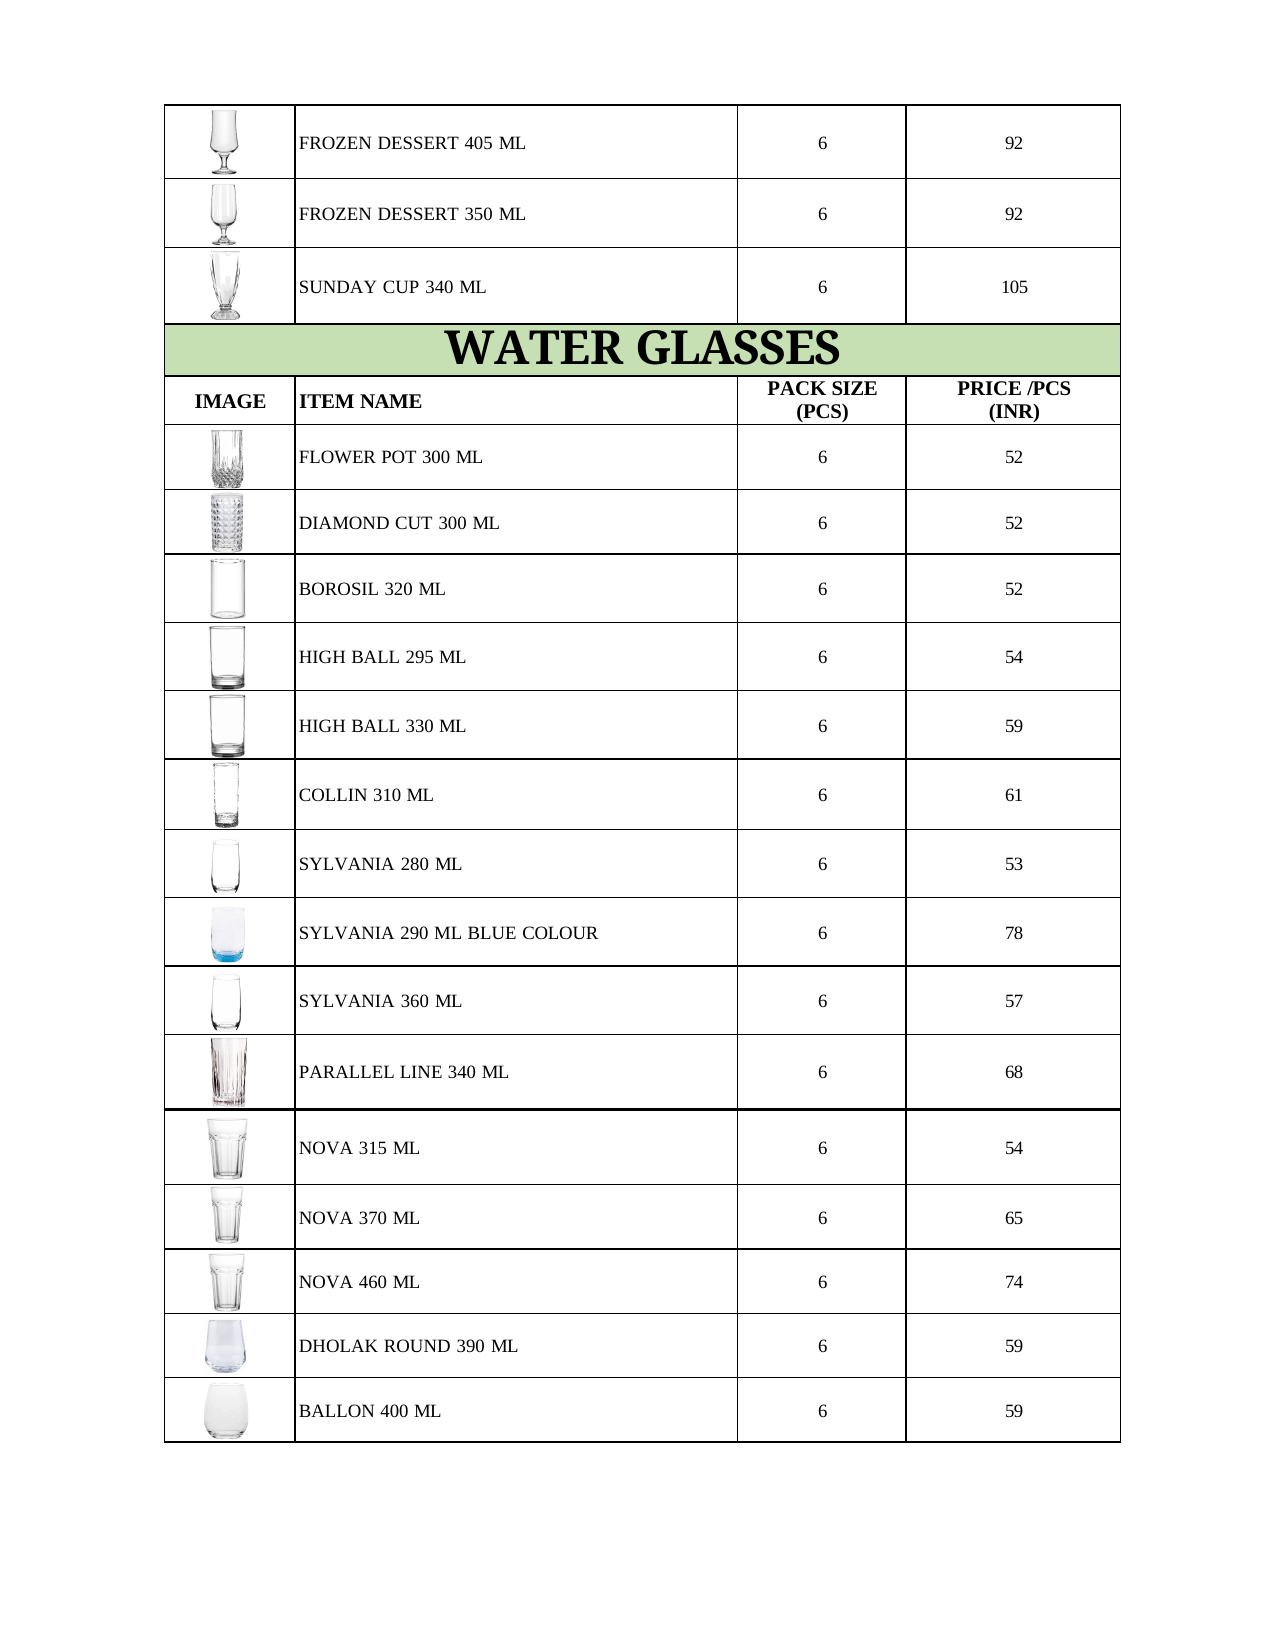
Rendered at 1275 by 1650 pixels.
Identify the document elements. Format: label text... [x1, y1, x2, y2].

table_cell 6 [738, 623, 905, 690]
table_cell FLOWER POT 300 ML [296, 425, 737, 489]
table_cell [165, 691, 294, 758]
table_cell 6 [738, 898, 905, 965]
table_cell 6 [738, 1185, 905, 1248]
table_cell 78 [907, 898, 1120, 965]
table_cell [165, 1314, 294, 1377]
table_cell [165, 490, 294, 553]
table_cell 6 [738, 425, 905, 489]
table_cell 61 [907, 760, 1120, 828]
table_cell [165, 1185, 294, 1248]
table_cell 92 [907, 179, 1120, 247]
table_cell 52 [907, 425, 1120, 489]
table_cell 92 [907, 106, 1120, 177]
table_cell 65 [907, 1185, 1120, 1248]
table_cell [165, 623, 294, 690]
table_cell 6 [738, 106, 905, 177]
picture [209, 1185, 244, 1244]
table_cell SUNDAY CUP 340 ML [296, 248, 737, 323]
table_cell 6 [738, 967, 905, 1033]
table_cell [165, 1250, 294, 1312]
table_cell 6 [738, 490, 905, 553]
table_header [165, 1111, 294, 1184]
picture [209, 183, 239, 246]
table_cell [165, 898, 294, 965]
table_cell 6 [738, 555, 905, 621]
picture [208, 557, 247, 619]
table_cell FROZEN DESSERT 405 ML [296, 106, 737, 177]
table_cell [165, 555, 294, 621]
table_cell 6 [738, 1035, 905, 1108]
table_cell 52 [907, 490, 1120, 553]
picture [210, 973, 242, 1032]
picture [211, 838, 241, 895]
table_cell 6 [738, 1314, 905, 1377]
table_cell DHOLAK ROUND 390 ML [296, 1314, 737, 1377]
table_cell [165, 967, 294, 1033]
table_cell ITEM NAME [296, 377, 737, 423]
table_cell 6 [738, 179, 905, 247]
table_cell 6 [738, 760, 905, 828]
table_cell IMAGE [165, 377, 294, 423]
table_cell HIGH BALL 295 ML [296, 623, 737, 690]
table_cell 6 [738, 1250, 905, 1312]
table_header 54 [907, 1111, 1120, 1184]
table_cell BOROSIL 320 ML [296, 555, 737, 621]
table_cell 59 [907, 1314, 1120, 1377]
picture [208, 626, 247, 690]
table_cell 54 [907, 623, 1120, 690]
table_cell [165, 1035, 294, 1108]
table_cell 59 [907, 691, 1120, 758]
picture [207, 1252, 246, 1312]
table_cell [165, 106, 294, 177]
table_cell NOVA 370 ML [296, 1185, 737, 1248]
table_cell WATER GLASSES [165, 325, 1120, 375]
table_cell DIAMOND CUT 300 ML [296, 490, 737, 553]
table_cell [165, 425, 294, 489]
picture [211, 429, 244, 489]
table_cell NOVA 460 ML [296, 1250, 737, 1312]
table_cell PARALLEL LINE 340 ML [296, 1035, 737, 1108]
table_cell SYLVANIA 360 ML [296, 967, 737, 1033]
picture [209, 1038, 248, 1107]
picture [203, 1383, 249, 1439]
table_cell SYLVANIA 280 ML [296, 830, 737, 897]
picture [212, 762, 240, 828]
picture [210, 492, 244, 553]
table_cell 6 [738, 830, 905, 897]
table_cell 6 [738, 1378, 905, 1441]
table_cell PRICE /PCS (INR) [907, 377, 1120, 423]
table_cell [165, 830, 294, 897]
table_cell PACK SIZE (PCS) [738, 377, 905, 423]
table_cell 105 [907, 248, 1120, 323]
table_cell FROZEN DESSERT 350 ML [296, 179, 737, 247]
table_cell [165, 248, 294, 323]
table_cell HIGH BALL 330 ML [296, 691, 737, 758]
picture [205, 1117, 249, 1180]
table_cell 74 [907, 1250, 1120, 1312]
picture [211, 907, 245, 963]
table_cell [165, 1378, 294, 1441]
picture [208, 694, 247, 758]
table_cell 52 [907, 555, 1120, 621]
picture [209, 110, 239, 175]
table_cell 59 [907, 1378, 1120, 1441]
table_cell BALLON 400 ML [296, 1378, 737, 1441]
picture [209, 251, 241, 320]
table_cell [165, 179, 294, 247]
table_cell 53 [907, 830, 1120, 897]
table_cell [165, 760, 294, 828]
table_cell COLLIN 310 ML [296, 760, 737, 828]
table_cell 6 [738, 248, 905, 323]
table_header 6 [738, 1111, 905, 1184]
table_cell SYLVANIA 290 ML BLUE COLOUR [296, 898, 737, 965]
table_header NOVA 315 ML [296, 1111, 737, 1184]
table_cell 6 [738, 691, 905, 758]
table_cell 68 [907, 1035, 1120, 1108]
table_cell 57 [907, 967, 1120, 1033]
picture [204, 1319, 247, 1373]
